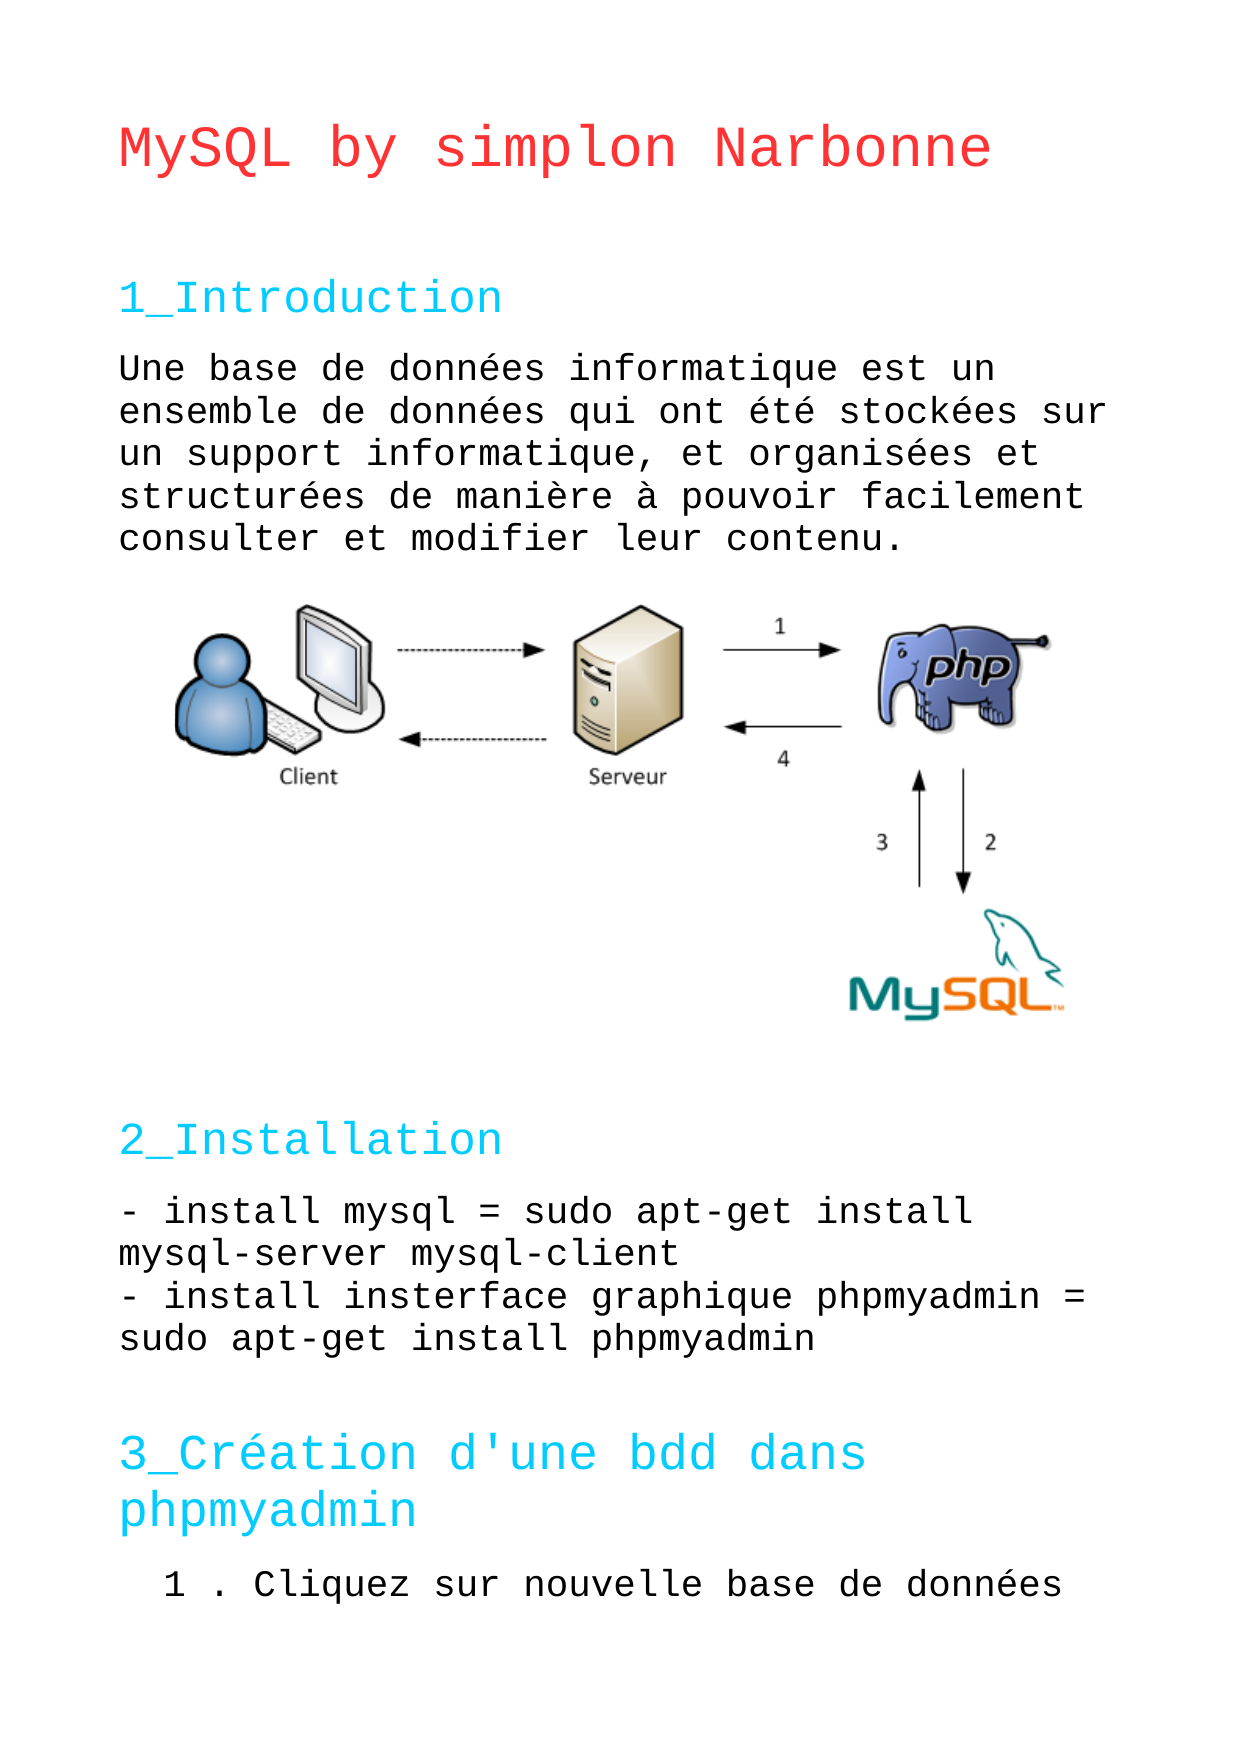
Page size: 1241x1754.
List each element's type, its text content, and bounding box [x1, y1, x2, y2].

text Une base de données informatique est un ensemble de données qui ont été stockées sur un support informatique, et organisées et structurées de manière à pouvoir facilement consulter et modifier leur contenu. [118, 349, 1122, 562]
picture [174, 604, 1066, 1022]
text 1_Introduction [118, 274, 1122, 326]
text 2_Installation [118, 1116, 1122, 1168]
text - install insterface graphique phpmyadmin = sudo apt-get install phpmyadmin [118, 1277, 1122, 1362]
text 3_Création d'une bdd dans phpmyadmin [118, 1428, 1122, 1541]
text MySQL by simplon Narbonne [118, 118, 1122, 184]
text 1 . Cliquez sur nouvelle base de données [118, 1565, 1122, 1607]
text - install mysql = sudo apt-get install mysql-server mysql-client [118, 1192, 1122, 1277]
